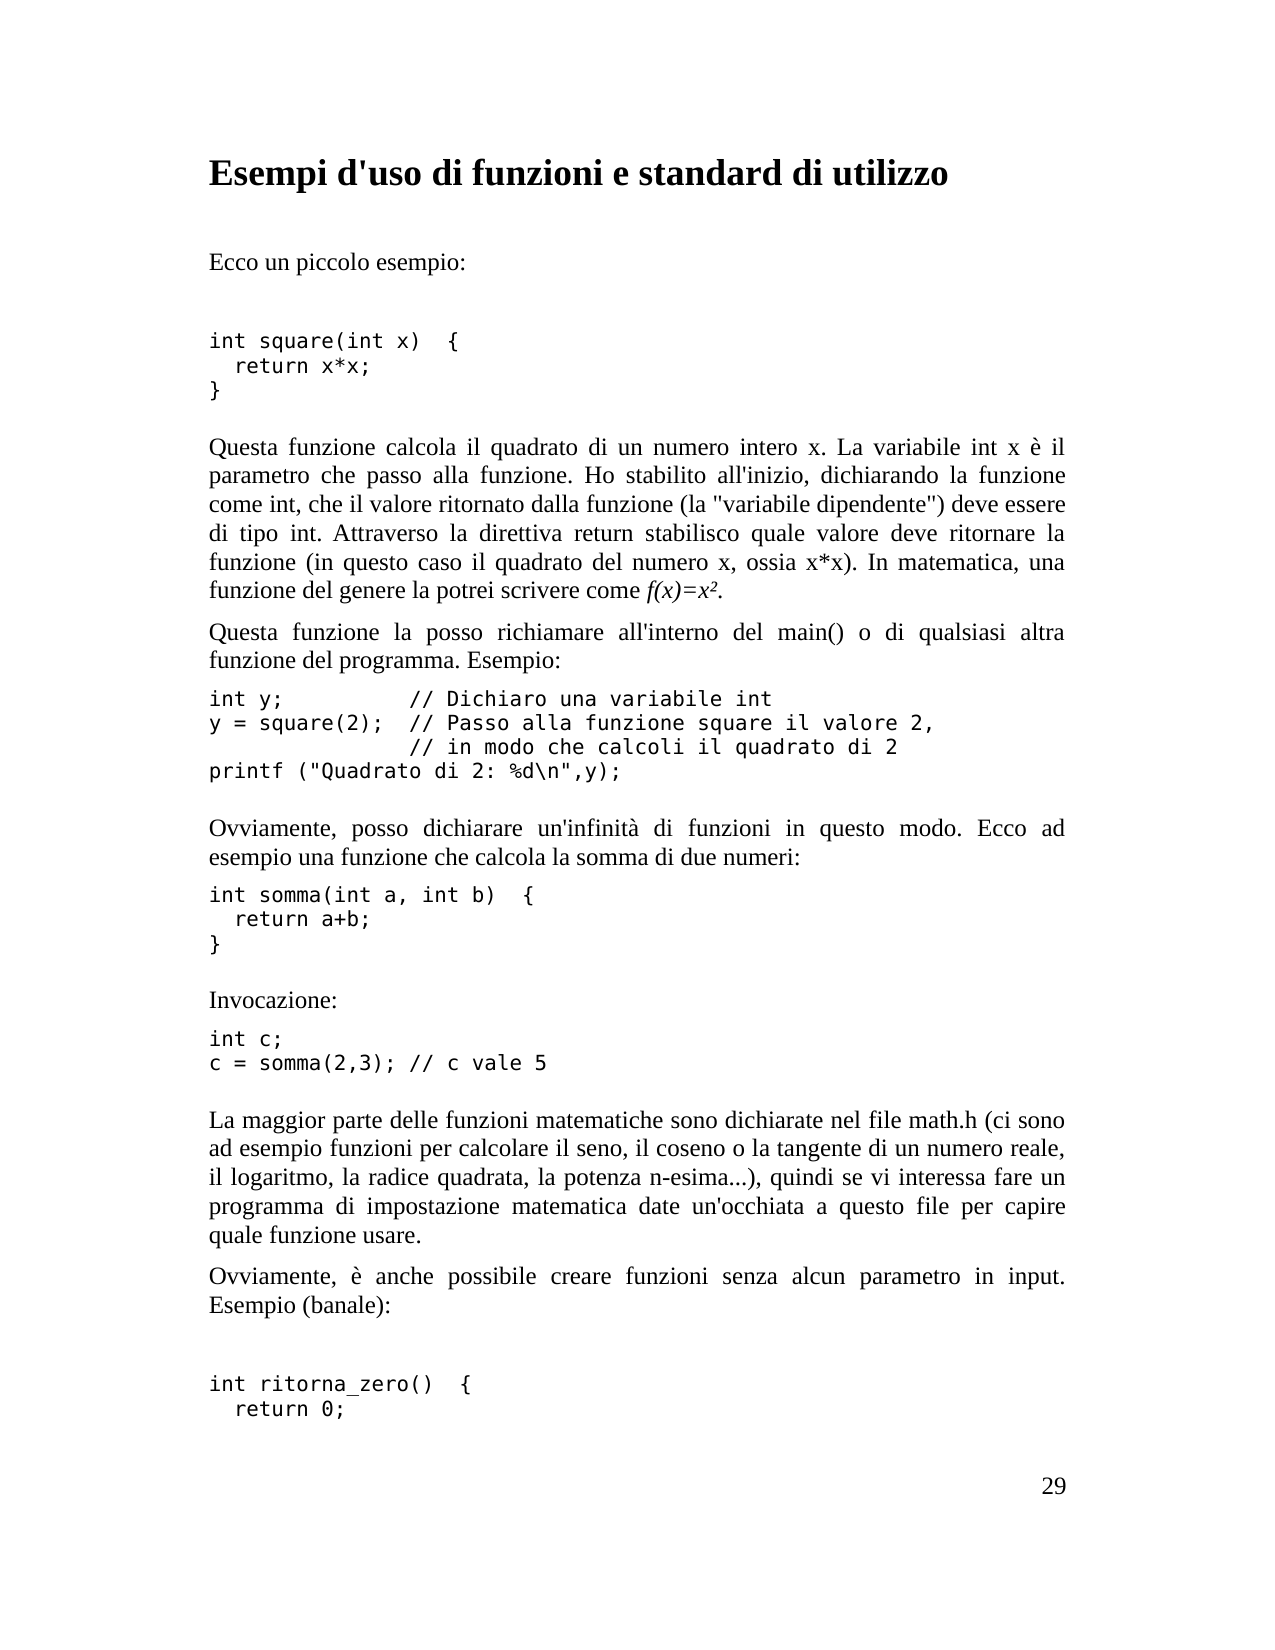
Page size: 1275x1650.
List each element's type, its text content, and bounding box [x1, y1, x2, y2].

text printf ("Quadrato di 2: %d\n",y); [208, 759, 1066, 784]
text // in modo che calcoli il quadrato di 2 [208, 735, 1066, 759]
text } [208, 932, 1066, 956]
text int ritorna_zero() { [208, 1372, 1066, 1397]
text int y; // Dichiaro una variabile int [208, 687, 1066, 711]
text y = square(2); // Passo alla funzione square il valore 2, [208, 711, 1066, 735]
subtitle Esempi d'uso di funzioni e standard di utilizzo [208, 150, 1066, 193]
text int c; [208, 1027, 1066, 1051]
text Questa funzione la posso richiamare all'interno del main() o di qualsiasi altra funzione del programma. Esempio: [208, 617, 1066, 674]
text Ovviamente, è anche possibile creare funzioni senza alcun parametro in input. Esempio (banale): [208, 1261, 1066, 1318]
text int somma(int a, int b) { [208, 883, 1066, 907]
text La maggior parte delle funzioni matematiche sono dichiarate nel file math.h (ci sono ad esempio funzioni per calcolare il seno, il coseno o la tangente di un numero reale, il logaritmo, la radice quadrata, la potenza n-esima...), quindi se vi interessa fare un programma di impostazione matematica date un'occhiata a questo file per capire quale funzione usare. [208, 1105, 1066, 1248]
text c = somma(2,3); // c vale 5 [208, 1051, 1066, 1075]
text } [208, 378, 1066, 402]
text Ovviamente, posso dichiarare un'infinità di funzioni in questo modo. Ecco ad esempio una funzione che calcola la somma di due numeri: [208, 813, 1066, 871]
text Invocazione: [208, 986, 1066, 1014]
text Questa funzione calcola il quadrato di un numero intero x. La variabile int x è il parametro che passo alla funzione. Ho stabilito all'inizio, dichiarando la funzione come int, che il valore ritornato dalla funzione (la "variabile dipendente") deve essere di tipo int. Attraverso la direttiva return stabilisco quale valore deve ritornare la funzione (in questo caso il quadrato del numero x, ossia x*x). In matematica, una funzione del genere la potrei scrivere come f(x)=x². [208, 432, 1066, 604]
text return 0; [208, 1397, 1066, 1421]
text return x*x; [208, 354, 1066, 378]
text return a+b; [208, 907, 1066, 932]
text int square(int x) { [208, 329, 1066, 354]
text Ecco un piccolo esempio: [208, 247, 1066, 276]
